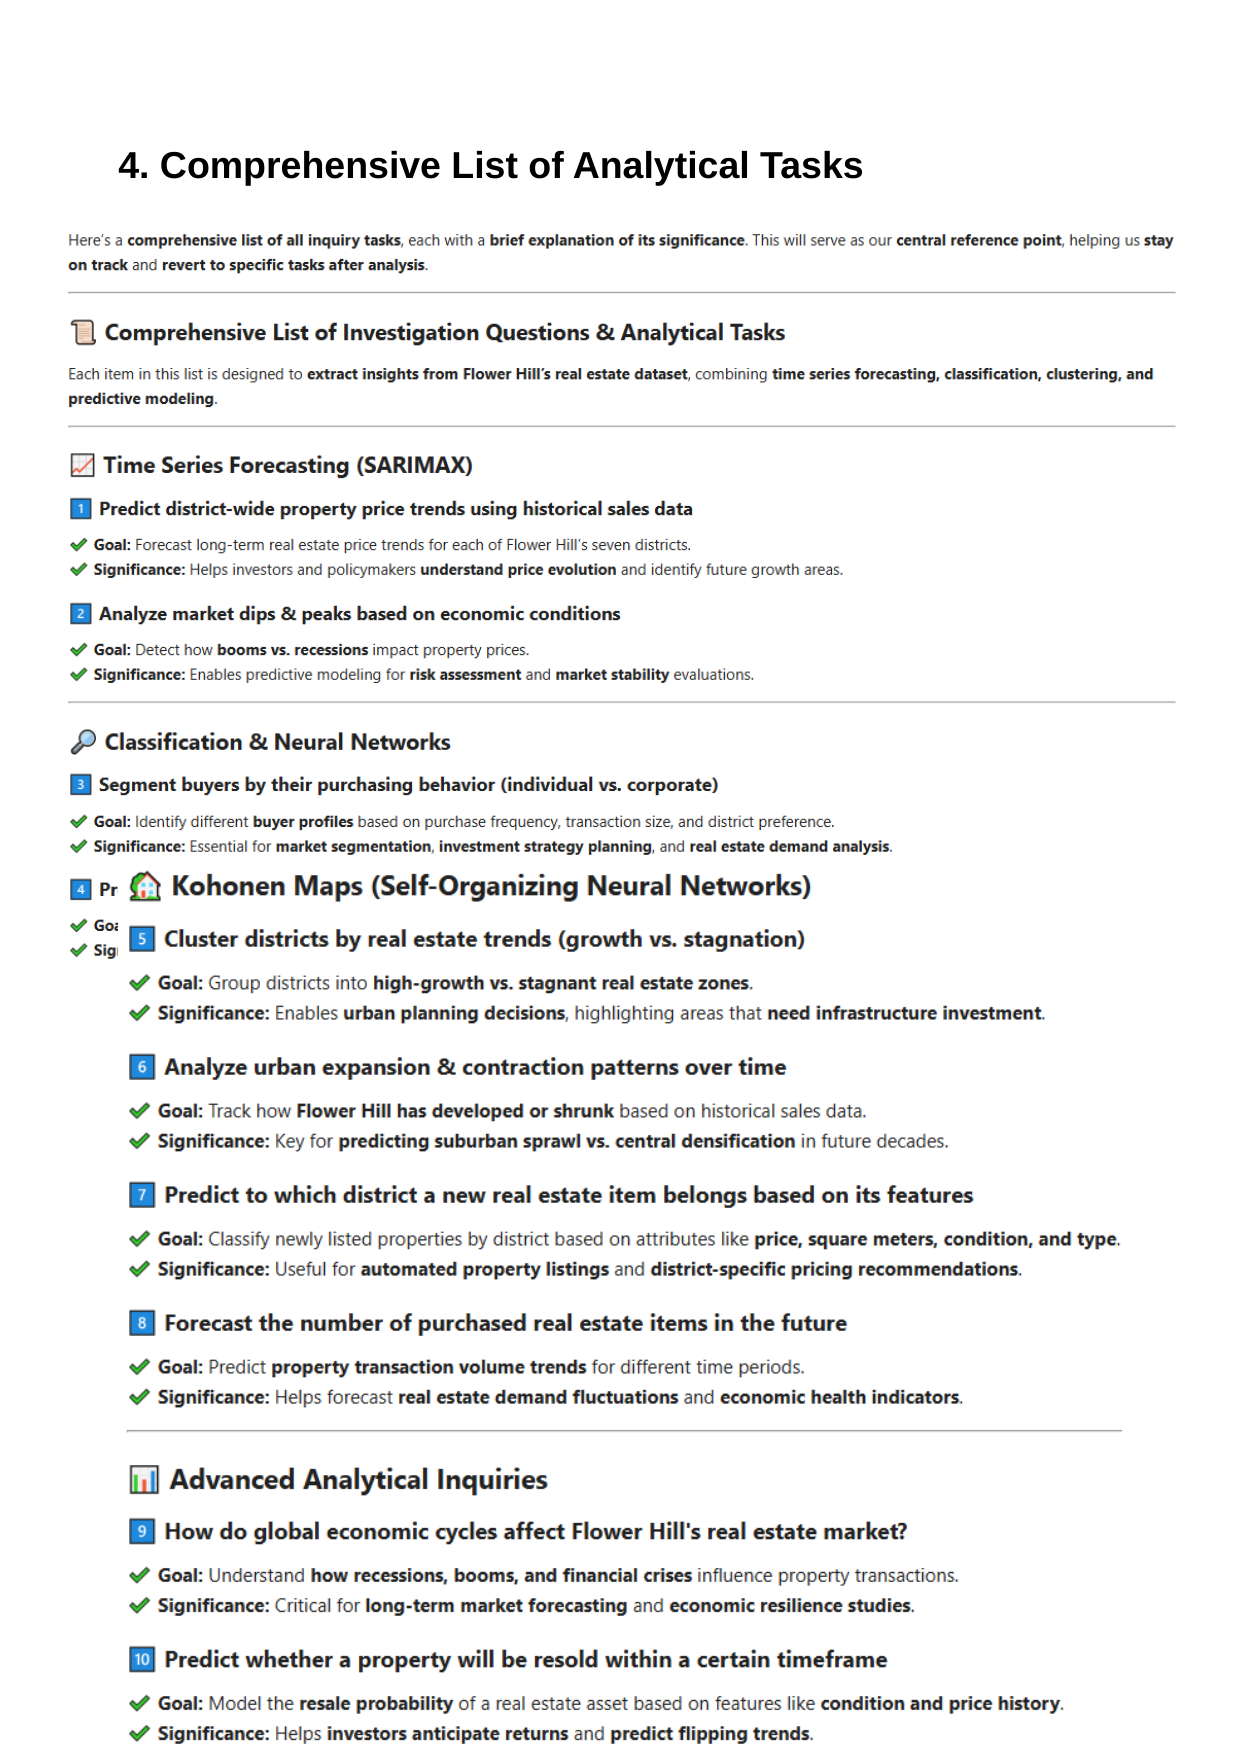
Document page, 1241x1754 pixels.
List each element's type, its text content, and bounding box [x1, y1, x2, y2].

subtitle 4. Comprehensive List of Analytical Tasks [118, 143, 1122, 186]
picture [61, 227, 1179, 1754]
